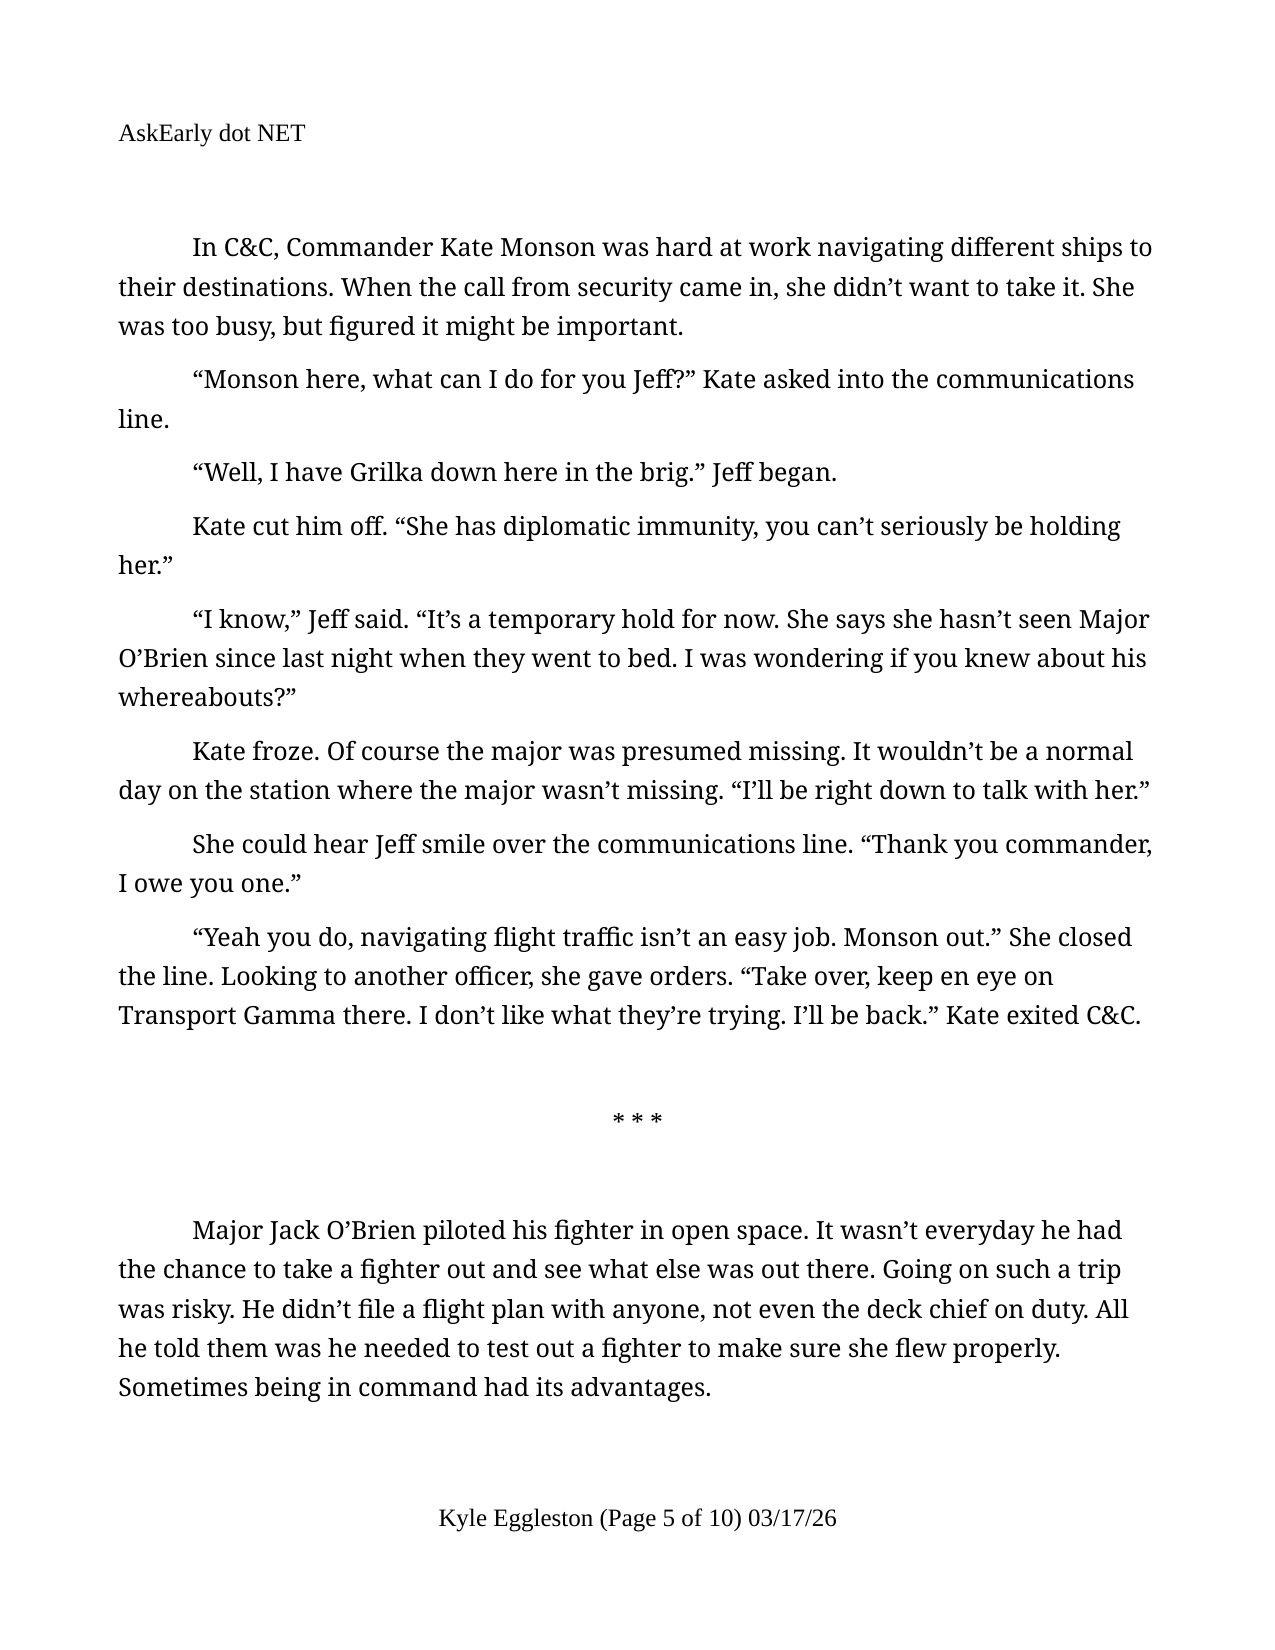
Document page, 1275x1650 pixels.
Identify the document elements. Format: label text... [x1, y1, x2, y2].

text Major Jack O’Brien piloted his fighter in open space. It wasn’t everyday he had the chance to take a fighter out and see what else was out there. Going on such a trip was risky. He didn’t file a flight plan with anyone, not even the deck chief on duty. All he told them was he needed to test out a fighter to make sure she flew properly. Sometimes being in command had its advantages. [118, 1213, 1157, 1404]
text “Well, I have Grilka down here in the brig.” Jeff began. [118, 455, 1157, 489]
text In C&C, Commander Kate Monson was hard at work navigating different ships to their destinations. When the call from security came in, she didn’t want to take it. She was too busy, but figured it might be important. [118, 230, 1157, 342]
text “Monson here, what can I do for you Jeff?” Kate asked into the communications line. [118, 362, 1157, 435]
text Kate froze. Of course the major was presumed missing. It wouldn’t be a normal day on the station where the major wasn’t missing. “I’ll be right down to talk with her.” [118, 734, 1157, 807]
text Kate cut him off. “She has diplomatic immunity, you can’t seriously be holding her.” [118, 509, 1157, 582]
text “I know,” Jeff said. “It’s a temporary hold for now. She says she hasn’t seen Major O’Brien since last night when they went to bed. I was wondering if you knew about his whereabouts?” [118, 602, 1157, 714]
text * * * [118, 1106, 1157, 1139]
text She could hear Jeff smile over the communications line. “Thank you commander, I owe you one.” [118, 827, 1157, 900]
text “Yeah you do, navigating flight traffic isn’t an easy job. Monson out.” She closed the line. Looking to another officer, she gave orders. “Take over, keep en eye on Transport Gamma there. I don’t like what they’re trying. I’ll be back.” Kate exited C&C. [118, 920, 1157, 1032]
